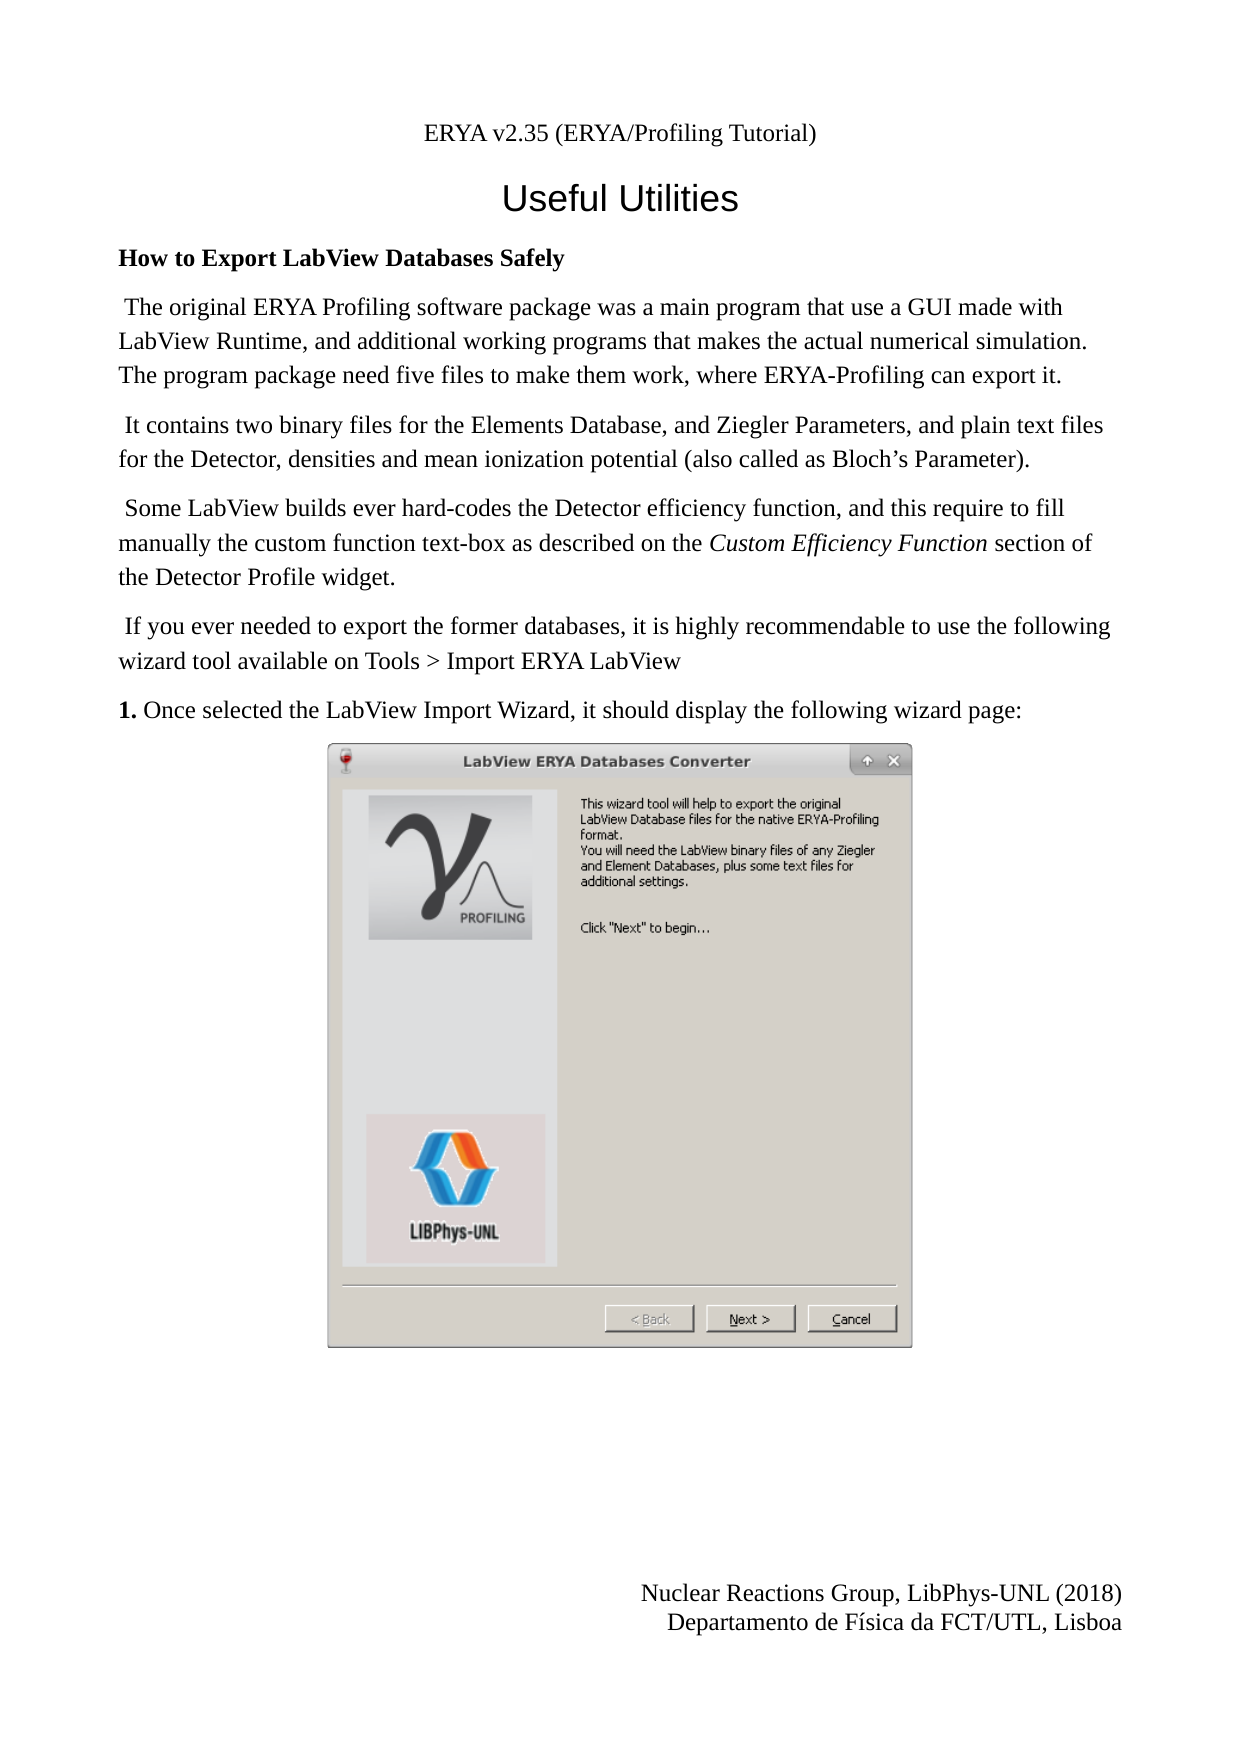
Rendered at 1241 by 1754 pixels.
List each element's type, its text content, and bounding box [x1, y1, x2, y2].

text It contains two binary files for the Elements Database, and Ziegler Parameters, and plain text files for the Detector, densities and mean ionization potential (also called as Bloch’s Parameter). [118, 410, 1122, 473]
text 1. Once selected the LabView Import Wizard, it should display the following wizard page: [118, 695, 1122, 723]
picture [327, 743, 913, 1348]
text The original ERYA Profiling software package was a main program that use a GUI made with LabView Runtime, and additional working programs that makes the actual numerical simulation. The program package need five files to make them work, where ERYA-Profiling can export it. [118, 292, 1122, 389]
text Some LabView builds ever hard-codes the Detector efficiency function, and this require to fill manually the custom function text-box as described on the Custom Efficiency Function section of the Detector Profile widget. [118, 493, 1122, 591]
text How to Export LabView Databases Safely [118, 243, 1122, 271]
text Useful Utilities [118, 176, 1122, 219]
text If you ever needed to export the former databases, it is highly recommendable to use the following wizard tool available on Tools > Import ERYA LabView [118, 611, 1122, 674]
